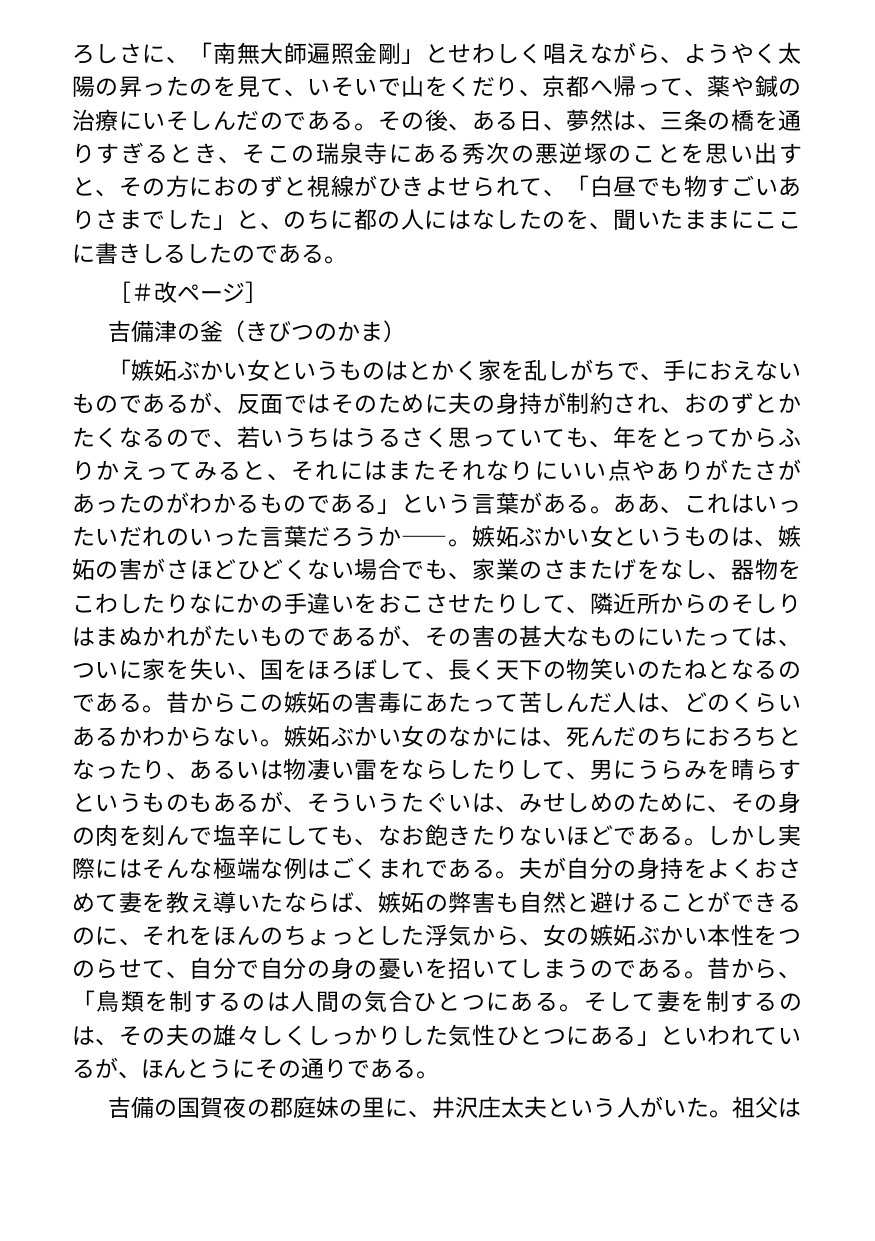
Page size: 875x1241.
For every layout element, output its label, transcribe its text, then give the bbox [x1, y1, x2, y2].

text 吉備の国賀夜の郡庭妹の里に、井沢庄太夫という人がいた。祖父は [72, 1090, 802, 1123]
text 「嫉妬ぶかい女というものはとかく家を乱しがちで、手におえないものであるが、反面ではそのために夫の身持が制約され、おのずとかたくなるので、若いうちはうるさく思っていても、年をとってからふりかえってみると、それにはまたそれなりにいい点やありがたさがあったのがわかるものである」という言葉がある。ああ、これはいったいだれのいった言葉だろうか――。嫉妬ぶかい女というものは、嫉妬の害がさほどひどくない場合でも、家業のさまたげをなし、器物をこわしたりなにかの手違いをおこさせたりして、隣近所からのそしりはまぬかれがたいものであるが、その害の甚大なものにいたっては、ついに家を失い、国をほろぼして、長く天下の物笑いのたねとなるのである。昔からこの嫉妬の害毒にあたって苦しんだ人は、どのくらいあるかわからない。嫉妬ぶかい女のなかには、死んだのちにおろちとなったり、あるいは物凄い雷をならしたりして、男にうらみを晴らすというものもあるが、そういうたぐいは、みせしめのために、その身の肉を刻んで塩辛にしても、なお飽きたりないほどである。しかし実際にはそんな極端な例はごくまれである。夫が自分の身持をよくおさめて妻を教え導いたならば、嫉妬の弊害も自然と避けることができるのに、それをほんのちょっとした浮気から、女の嫉妬ぶかい本性をつのらせて、自分で自分の身の憂いを招いてしまうのである。昔から、「鳥類を制するのは人間の気合ひとつにある。そして妻を制するのは、その夫の雄々しくしっかりした気性ひとつにある」といわれているが、ほんとうにその通りである。 [72, 353, 802, 1084]
text ［＃改ページ］ [72, 274, 802, 308]
text 吉備津の釜（きびつのかま） [72, 314, 802, 347]
text ろしさに、「南無大師遍照金剛」とせわしく唱えながら、ようやく太陽の昇ったのを見て、いそいで山をくだり、京都へ帰って、薬や鍼の治療にいそしんだのである。その後、ある日、夢然は、三条の橋を通りすぎるとき、そこの瑞泉寺にある秀次の悪逆塚のことを思い出すと、その方におのずと視線がひきよせられて、「白昼でも物すごいありさまでした」と、のちに都の人にはなしたのを、聞いたままにここに書きしるしたのである。 [72, 36, 802, 269]
